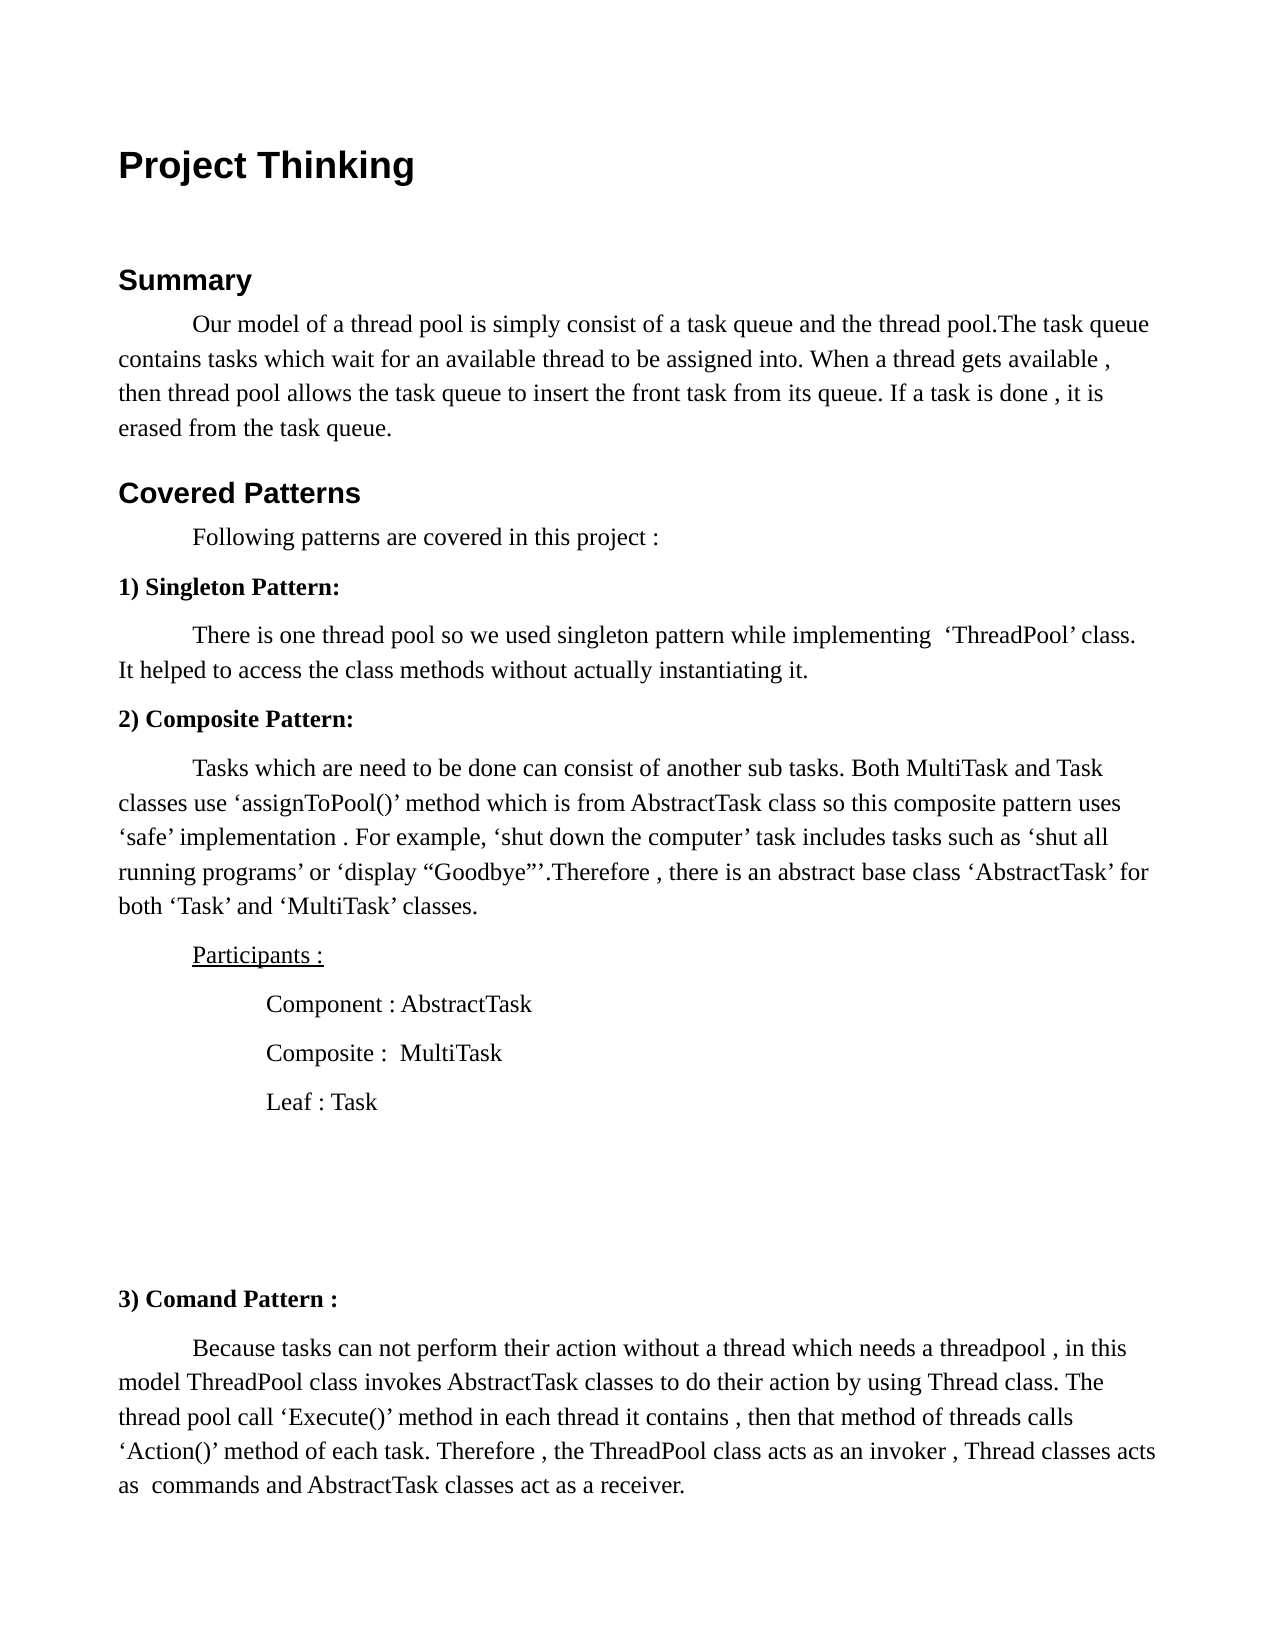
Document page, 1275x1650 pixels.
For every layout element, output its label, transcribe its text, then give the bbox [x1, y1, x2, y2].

subtitle Project Thinking [118, 143, 1157, 187]
text Composite : MultiTask [118, 1038, 1157, 1067]
text 1) Singleton Pattern: [118, 572, 1157, 600]
text Our model of a thread pool is simply consist of a task queue and the thread pool.The task queue contains tasks which wait for an available thread to be assigned into. When a thread gets available , then thread pool allows the task queue to insert the front task from its queue. If a task is done , it is erased from the task queue. [118, 309, 1157, 441]
text There is one thread pool so we used singleton pattern while implementing ‘ThreadPool’ class. It helped to access the class methods without actually instantiating it. [118, 621, 1157, 684]
text 2) Composite Pattern: [118, 704, 1157, 733]
text Following patterns are covered in this project : [118, 522, 1157, 551]
text Because tasks can not perform their action without a thread which needs a threadpool , in this model ThreadPool class invokes AbstractTask classes to do their action by using Thread class. The thread pool call ‘Execute()’ method in each thread it contains , then that method of threads calls ‘Action()’ method of each task. Therefore , the ThreadPool class acts as an invoker , Thread classes acts as commands and AbstractTask classes act as a receiver. [118, 1333, 1157, 1499]
text Component : AbstractTask [118, 989, 1157, 1018]
subtitle Covered Patterns [118, 476, 1157, 510]
text Participants : [118, 940, 1157, 969]
text 3) Comand Pattern : [118, 1284, 1157, 1312]
text Leaf : Task [118, 1087, 1157, 1116]
subtitle Summary [118, 263, 1157, 297]
text Tasks which are need to be done can consist of another sub tasks. Both MultiTask and Task classes use ‘assignToPool()’ method which is from AbstractTask class so this composite pattern uses ‘safe’ implementation . For example, ‘shut down the computer’ task includes tasks such as ‘shut all running programs’ or ‘display “Goodbye”’.Therefore , there is an abstract base class ‘AbstractTask’ for both ‘Task’ and ‘MultiTask’ classes. [118, 753, 1157, 920]
